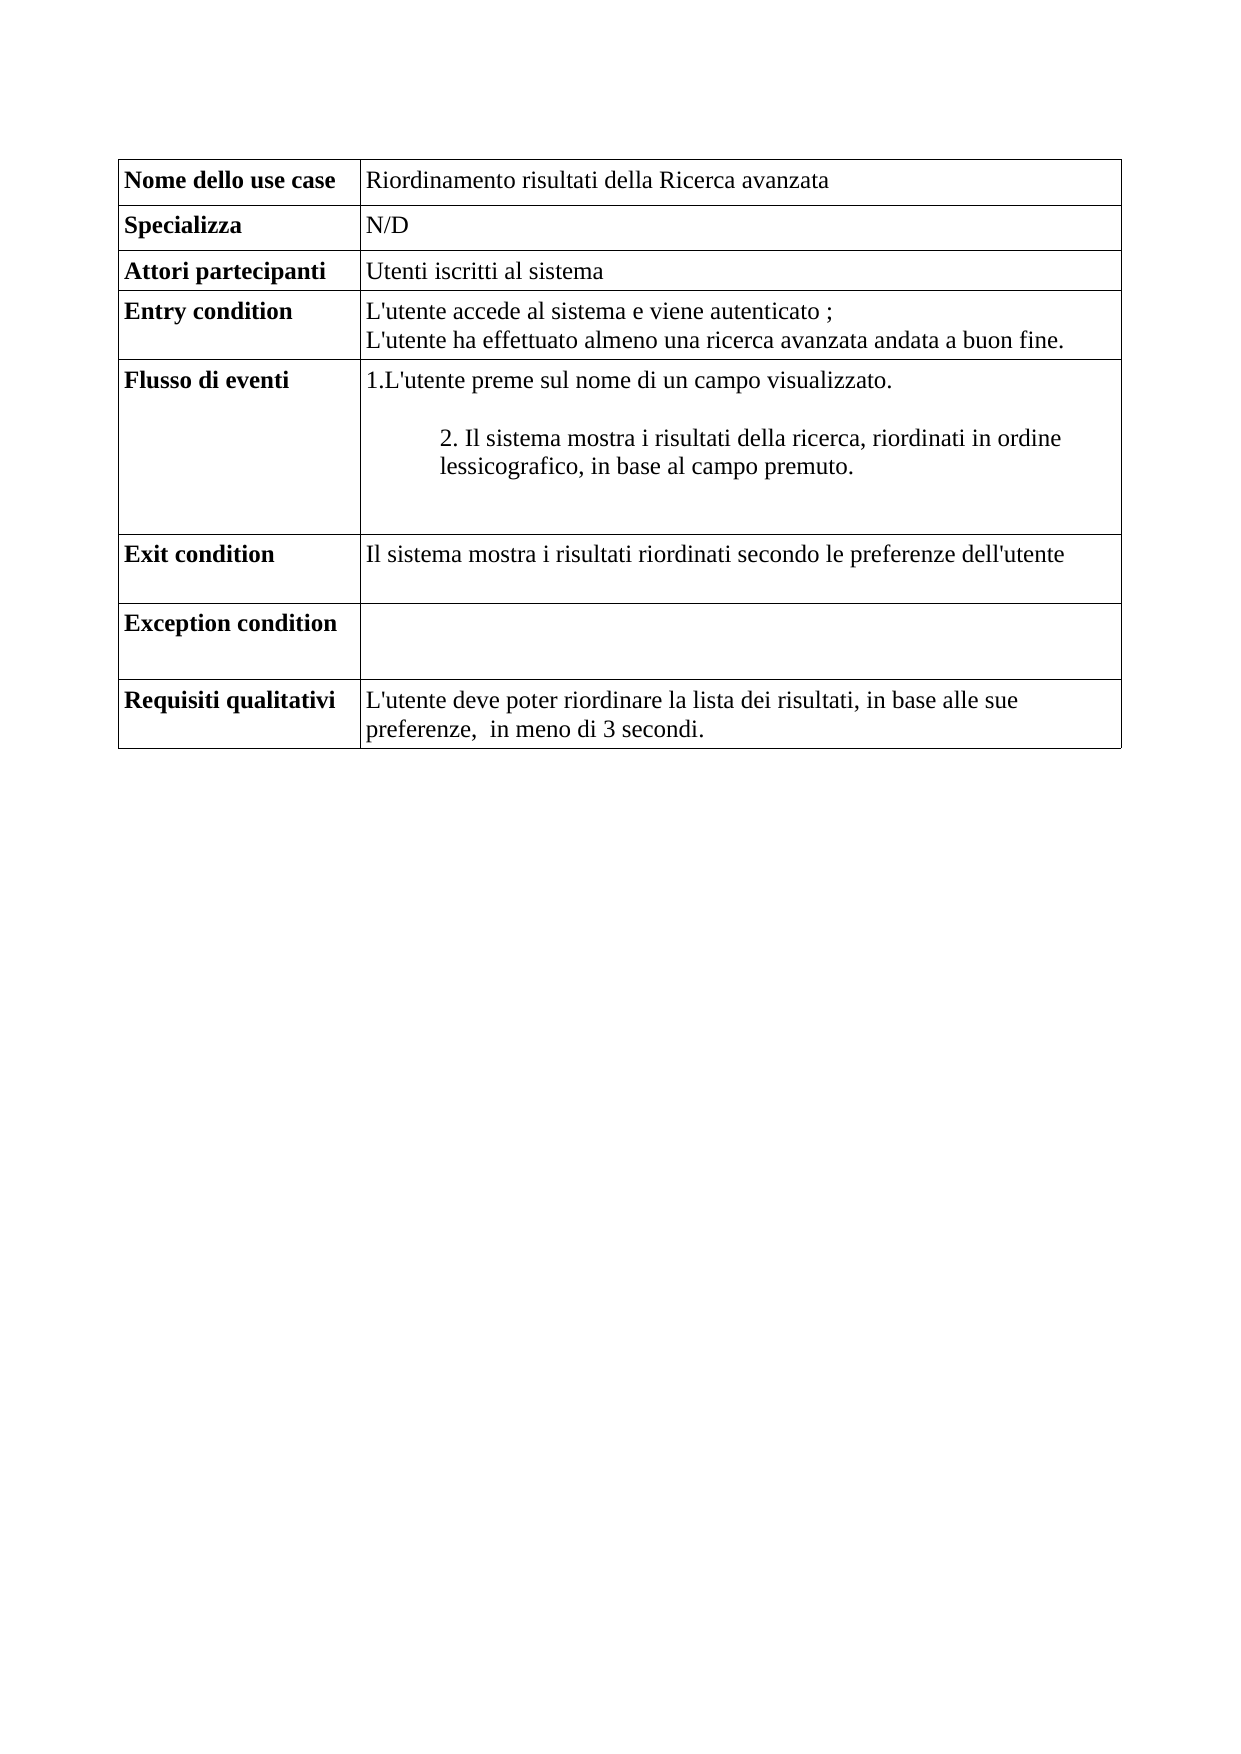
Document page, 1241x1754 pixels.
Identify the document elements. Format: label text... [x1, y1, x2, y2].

table_cell [361, 604, 1121, 679]
table_cell L'utente deve poter riordinare la lista dei risultati, in base alle sue preferenze, in meno di 3 secondi. [361, 680, 1121, 748]
table_cell Il sistema mostra i risultati riordinati secondo le preferenze dell'utente [361, 535, 1121, 602]
table_cell Specializza [119, 206, 360, 250]
table_cell Requisiti qualitativi [119, 680, 360, 748]
table_header Nome dello use case [119, 160, 360, 205]
table_header Riordinamento risultati della Ricerca avanzata [361, 160, 1121, 205]
table_cell Exit condition [119, 535, 360, 602]
table_cell Entry condition [119, 291, 360, 359]
table_cell L'utente accede al sistema e viene autenticato ; L'utente ha effettuato almeno una ricerca avanzata andata a buon fine. [361, 291, 1121, 359]
table_cell Attori partecipanti [119, 251, 360, 290]
table_cell Utenti iscritti al sistema [361, 251, 1121, 290]
table_cell N/D [361, 206, 1121, 250]
table_cell Flusso di eventi [119, 360, 360, 533]
table_cell 1.L'utente preme sul nome di un campo visualizzato. 2. Il sistema mostra i risultati della ricerca, riordinati in ordine lessicografico, in base al campo premuto. [361, 360, 1121, 533]
table_cell Exception condition [119, 604, 360, 679]
